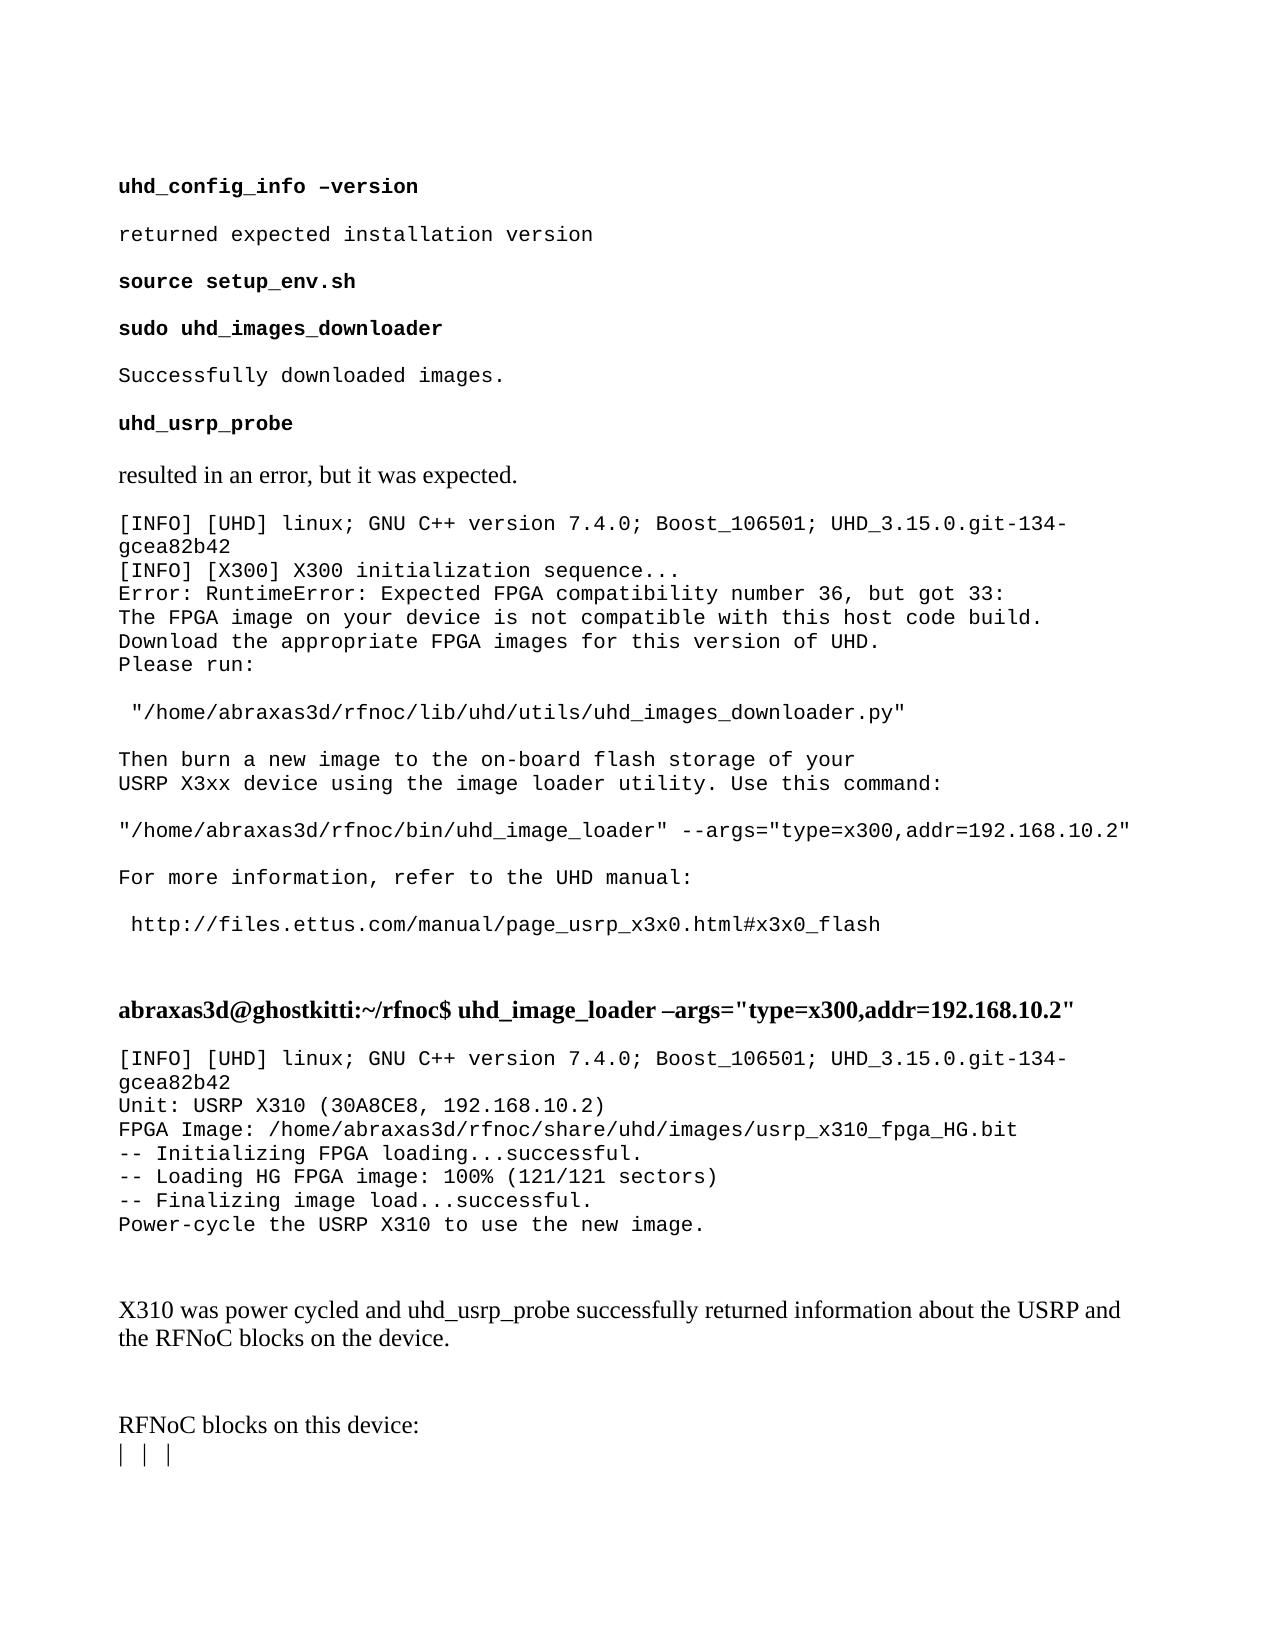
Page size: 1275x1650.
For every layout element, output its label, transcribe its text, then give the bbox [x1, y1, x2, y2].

text Please run: [118, 654, 1157, 678]
text uhd_usrp_probe [118, 413, 1157, 436]
text source setup_env.sh [118, 271, 1157, 294]
text -- Initializing FPGA loading...successful. [118, 1143, 1157, 1166]
text The FPGA image on your device is not compatible with this host code build. [118, 607, 1157, 631]
text resulted in an error, but it was expected. [118, 460, 1157, 489]
text Error: RuntimeError: Expected FPGA compatibility number 36, but got 33: [118, 583, 1157, 607]
text X310 was power cycled and uhd_usrp_probe successfully returned information about the USRP and the RFNoC blocks on the device. RFNoC blocks on this device: [118, 1295, 1157, 1438]
text [INFO] [UHD] linux; GNU C++ version 7.4.0; Boost_106501; UHD_3.15.0.git-134-gcea82b42 [118, 1048, 1157, 1095]
text -- Loading HG FPGA image: 100% (121/121 sectors) [118, 1166, 1157, 1190]
text Successfully downloaded images. [118, 366, 1157, 389]
text returned expected installation version [118, 224, 1157, 247]
text [INFO] [UHD] linux; GNU C++ version 7.4.0; Boost_106501; UHD_3.15.0.git-134-gcea82b42 [118, 512, 1157, 560]
text http://files.ettus.com/manual/page_usrp_x3x0.html#x3x0_flash [118, 914, 1157, 938]
text Unit: USRP X310 (30A8CE8, 192.168.10.2) [118, 1095, 1157, 1119]
text "/home/abraxas3d/rfnoc/lib/uhd/utils/uhd_images_downloader.py" [118, 702, 1157, 725]
text "/home/abraxas3d/rfnoc/bin/uhd_image_loader" --args="type=x300,addr=192.168.10.2" [118, 820, 1157, 843]
text abraxas3d@ghostkitti:~/rfnoc$ uhd_image_loader –args="type=x300,addr=192.168.10.2" [118, 996, 1157, 1024]
text Download the appropriate FPGA images for this version of UHD. [118, 631, 1157, 654]
text FPGA Image: /home/abraxas3d/rfnoc/share/uhd/images/usrp_x310_fpga_HG.bit [118, 1119, 1157, 1143]
text For more information, refer to the UHD manual: [118, 867, 1157, 891]
text Power-cycle the USRP X310 to use the new image. [118, 1213, 1157, 1237]
text -- Finalizing image load...successful. [118, 1190, 1157, 1213]
text sudo uhd_images_downloader [118, 318, 1157, 342]
text uhd_config_info –version [118, 176, 1157, 200]
text USRP X3xx device using the image loader utility. Use this command: [118, 773, 1157, 796]
text Then burn a new image to the on-board flash storage of your [118, 749, 1157, 773]
text [INFO] [X300] X300 initialization sequence... [118, 560, 1157, 583]
text | | | [118, 1438, 1157, 1467]
